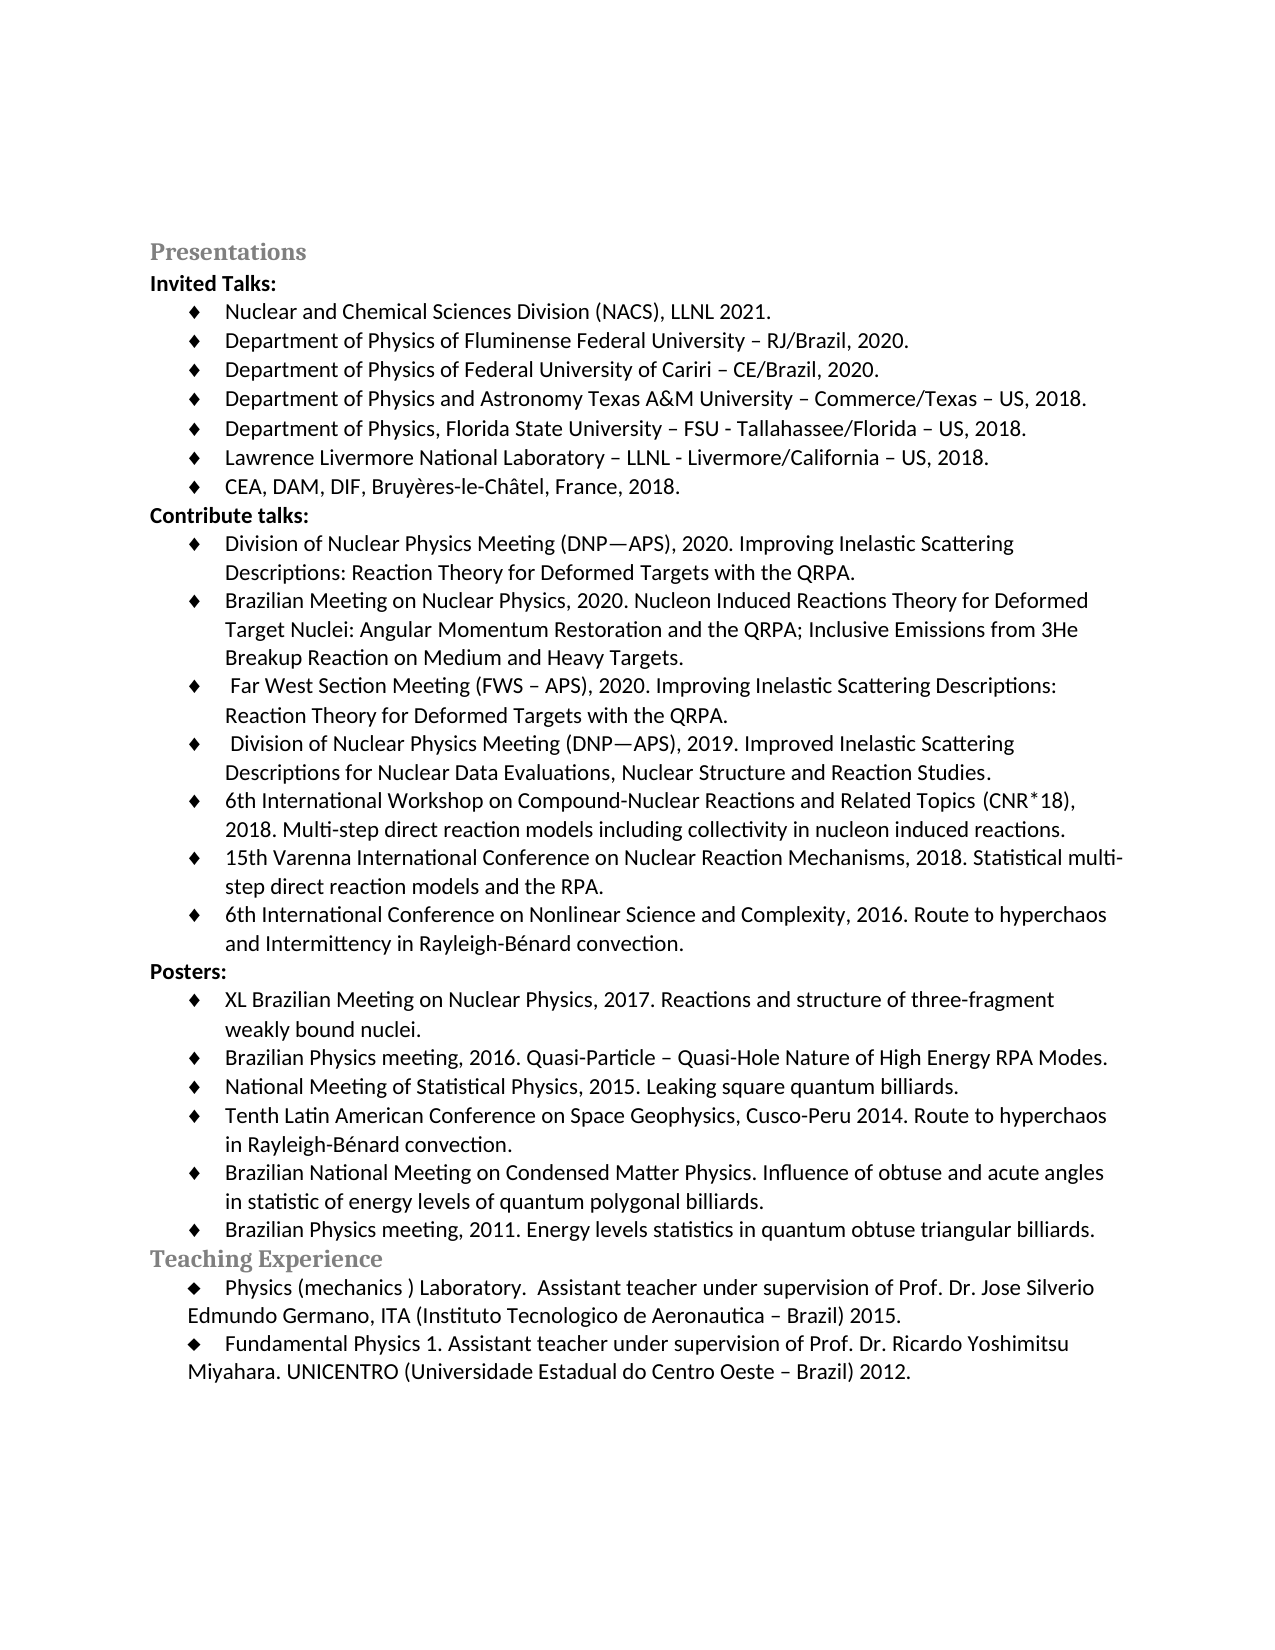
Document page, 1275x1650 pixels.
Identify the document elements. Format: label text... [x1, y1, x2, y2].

list Brazilian Physics meeting, 2011. Energy levels statistics in quantum obtuse triangular billiards. [187, 1215, 1125, 1244]
text Invited Talks: [150, 269, 1125, 297]
list Brazilian National Meeting on Condensed Matter Physics. Influence of obtuse and acute angles in statistic of energy levels of quantum polygonal billiards. [187, 1158, 1125, 1215]
list 15th Varenna International Conference on Nuclear Reaction Mechanisms, 2018. Statistical multi-step direct reaction models and the RPA. [187, 843, 1125, 900]
list 6th International Workshop on Compound-Nuclear Reactions and Related Topics (CNR*18), 2018. Multi-step direct reaction models including collectivity in nucleon induced reactions. [187, 786, 1125, 843]
list National Meeting of Statistical Physics, 2015. Leaking square quantum billiards. [187, 1072, 1125, 1101]
subtitle Teaching Experience [150, 1244, 1125, 1273]
list Department of Physics and Astronomy Texas A&M University – Commerce/Texas – US, 2018. [187, 384, 1125, 414]
list Division of Nuclear Physics Meeting (DNP—APS), 2020. Improving Inelastic Scattering Descriptions: Reaction Theory for Deformed Targets with the QRPA. [187, 529, 1125, 586]
list CEA, DAM, DIF, Bruyères-le-Châtel, France, 2018. [187, 472, 1125, 501]
text Contribute talks: [150, 501, 1125, 529]
list Department of Physics of Fluminense Federal University – RJ/Brazil, 2020. [187, 326, 1125, 355]
list Far West Section Meeting (FWS – APS), 2020. Improving Inelastic Scattering Descriptions: Reaction Theory for Deformed Targets with the QRPA. [187, 672, 1125, 729]
list 6th International Conference on Nonlinear Science and Complexity, 2016. Route to hyperchaos and Intermittency in Rayleigh-Bénard convection. [187, 900, 1125, 957]
list XL Brazilian Meeting on Nuclear Physics, 2017. Reactions and structure of three-fragment weakly bound nuclei. [187, 986, 1125, 1043]
subtitle Presentations [150, 238, 1125, 267]
list Brazilian Physics meeting, 2016. Quasi-Particle – Quasi-Hole Nature of High Energy RPA Modes. [187, 1043, 1125, 1072]
text Posters: [150, 957, 1125, 986]
list Nuclear and Chemical Sciences Division (NACS), LLNL 2021. [187, 297, 1125, 326]
list Fundamental Physics 1. Assistant teacher under supervision of Prof. Dr. Ricardo Yoshimitsu Miyahara. UNICENTRO (Universidade Estadual do Centro Oeste – Brazil) 2012. [187, 1329, 1125, 1385]
list Department of Physics, Florida State University – FSU - Tallahassee/Florida – US, 2018. [187, 414, 1125, 443]
list [187, 150, 1125, 234]
list Brazilian Meeting on Nuclear Physics, 2020. Nucleon Induced Reactions Theory for Deformed Target Nuclei: Angular Momentum Restoration and the QRPA; Inclusive Emissions from 3He Breakup Reaction on Medium and Heavy Targets. [187, 586, 1125, 672]
list Tenth Latin American Conference on Space Geophysics, Cusco-Peru 2014. Route to hyperchaos in Rayleigh-Bénard convection. [187, 1101, 1125, 1158]
list Physics (mechanics ) Laboratory. Assistant teacher under supervision of Prof. Dr. Jose Silverio Edmundo Germano, ITA (Instituto Tecnologico de Aeronautica – Brazil) 2015. [187, 1273, 1125, 1329]
list Lawrence Livermore National Laboratory – LLNL - Livermore/California – US, 2018. [187, 443, 1125, 472]
list Division of Nuclear Physics Meeting (DNP—APS), 2019. Improved Inelastic Scattering Descriptions for Nuclear Data Evaluations, Nuclear Structure and Reaction Studies. [187, 729, 1125, 786]
list Department of Physics of Federal University of Cariri – CE/Brazil, 2020. [187, 355, 1125, 384]
